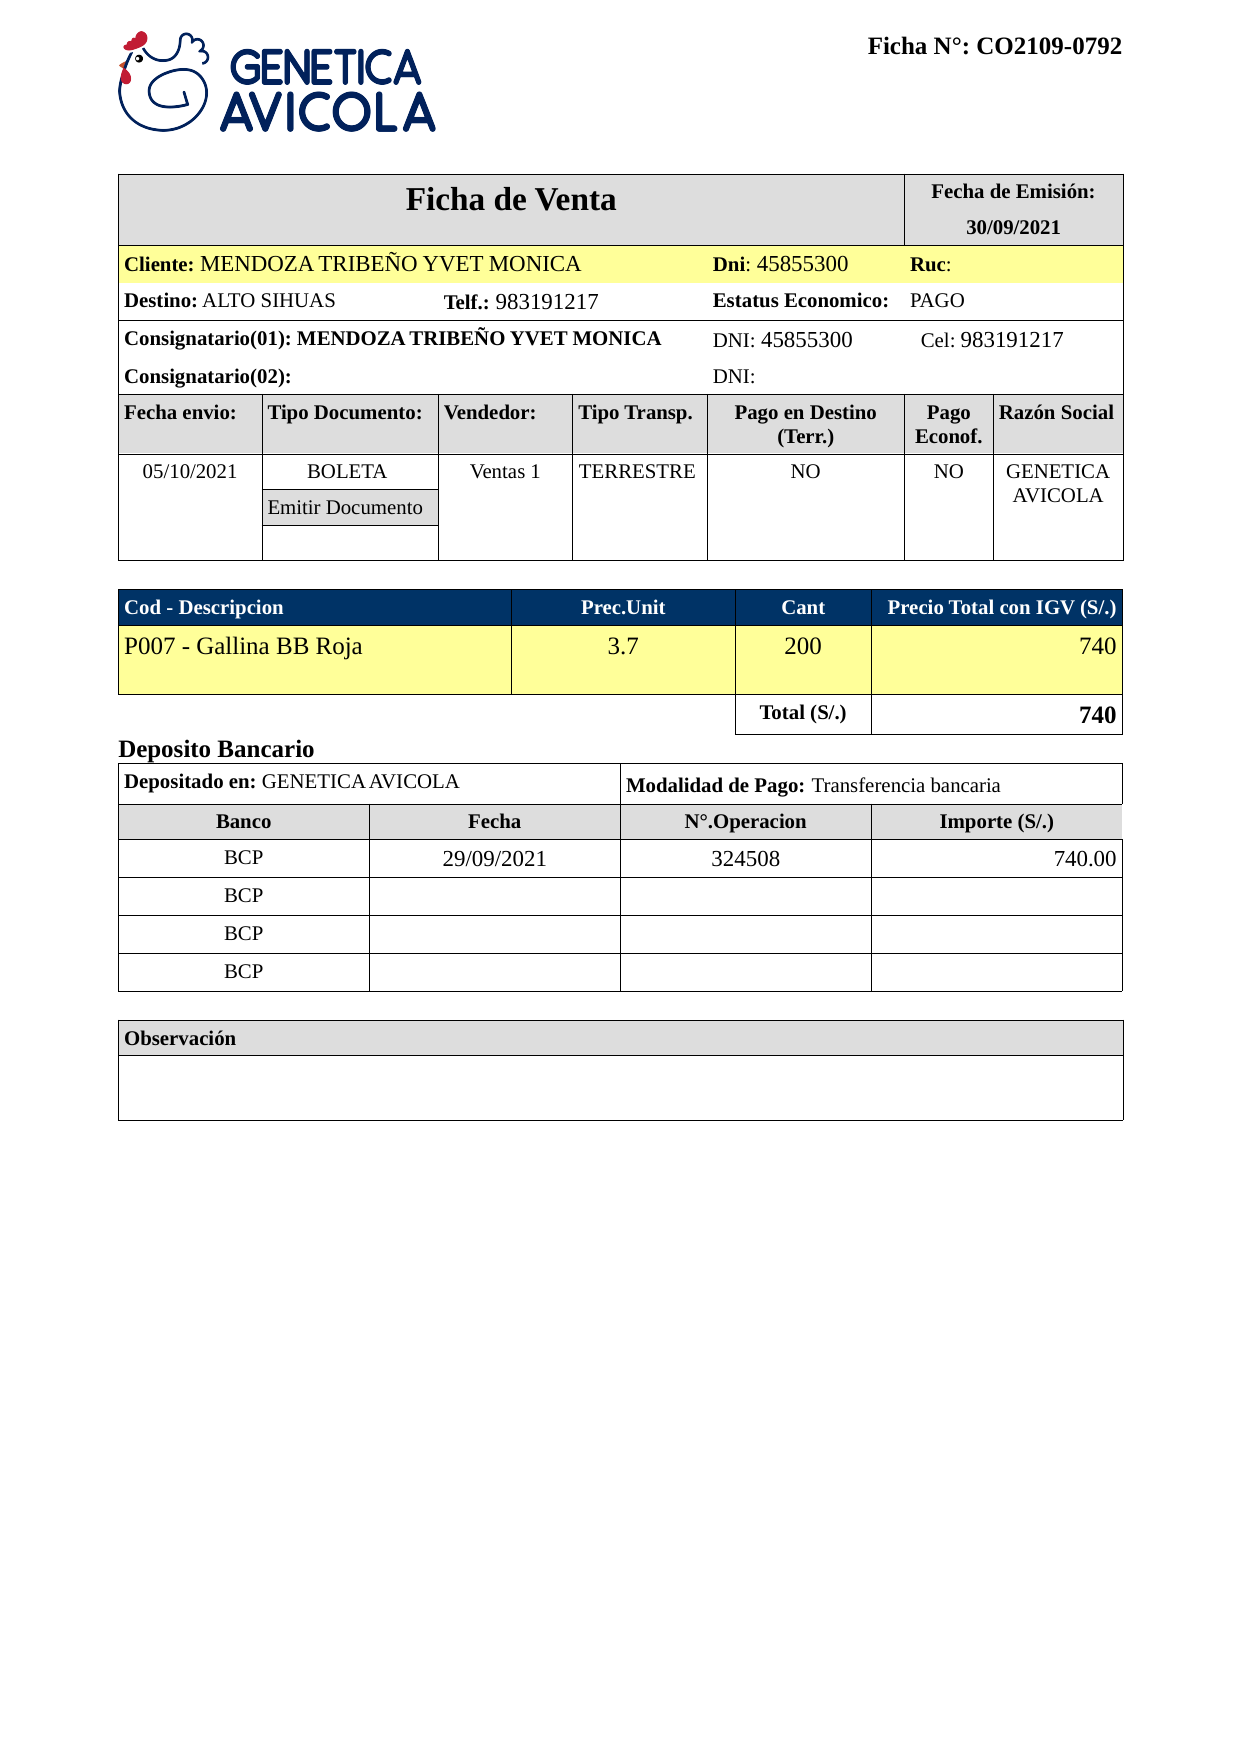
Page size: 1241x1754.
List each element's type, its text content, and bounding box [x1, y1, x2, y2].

table_cell [370, 878, 620, 915]
table_cell 740.00 [872, 840, 1122, 877]
table_cell 324508 [621, 840, 871, 877]
table_cell Cel: 983191217 [915, 321, 1123, 358]
table_header Fecha de Emisión: [905, 175, 1123, 209]
table_cell Tipo Documento: [263, 395, 438, 453]
table_cell [511, 695, 735, 734]
table_cell Consignatario(01): MENDOZA TRIBEÑO YVET MONICA [119, 321, 707, 358]
table_cell [621, 878, 871, 915]
table_cell TERRESTRE [573, 455, 707, 560]
table_cell Dni: 45855300 [707, 246, 904, 283]
table_cell Ventas 1 [439, 455, 572, 560]
table_cell P007 - Gallina BB Roja [119, 626, 511, 694]
text Deposito Bancario [118, 734, 1122, 763]
table_cell [872, 878, 1122, 915]
table_header Precio Total con IGV (S/.) [872, 590, 1122, 625]
table_cell BCP [119, 878, 369, 915]
table_cell [621, 954, 871, 991]
table_cell [370, 954, 620, 991]
table_cell Cliente: MENDOZA TRIBEÑO YVET MONICA [119, 246, 707, 283]
table_cell [119, 1056, 1123, 1119]
table_cell [621, 916, 871, 953]
table_cell DNI: 45855300 [707, 321, 915, 358]
table_cell Total (S/.) [736, 695, 871, 734]
table_header Observación [119, 1021, 1123, 1055]
table_cell Banco [119, 805, 369, 839]
table_header Modalidad de Pago: Transferencia bancaria [621, 764, 1122, 803]
table_cell DNI: [707, 358, 1123, 394]
table_cell Consignatario(02): [119, 358, 707, 394]
table_cell NO [708, 455, 904, 560]
table_cell Fecha envio: [119, 395, 262, 453]
table_cell Pago Econof. [905, 395, 993, 453]
table_cell [872, 916, 1122, 953]
table_cell Telf.: 983191217 [438, 283, 707, 320]
table_cell Vendedor: [439, 395, 572, 453]
table_cell [118, 695, 511, 734]
table_cell 05/10/2021 [119, 455, 262, 560]
table_cell BCP [119, 916, 369, 953]
table_cell Estatus Economico: [707, 283, 904, 320]
table_cell [872, 954, 1122, 991]
table_cell 30/09/2021 [905, 209, 1123, 245]
table_header Cod - Descripcion [119, 590, 511, 625]
table_cell 740 [872, 695, 1122, 734]
table_cell Emitir Documento [263, 490, 438, 525]
table_cell BCP [119, 840, 369, 877]
table_header Depositado en: GENETICA AVICOLA [119, 764, 620, 803]
table_header Cant [736, 590, 871, 625]
table_cell N°.Operacion [621, 805, 871, 839]
table_cell Tipo Transp. [573, 395, 707, 453]
picture [118, 31, 436, 132]
table_cell NO [905, 455, 993, 560]
table_cell 29/09/2021 [370, 840, 620, 877]
table_cell 3.7 [512, 626, 735, 694]
table_cell PAGO [904, 283, 1123, 320]
table_cell Fecha [370, 805, 620, 839]
table_cell 200 [736, 626, 871, 694]
table_cell BOLETA [263, 455, 438, 489]
table_cell 740 [872, 626, 1122, 694]
table_cell GENETICA AVICOLA [994, 455, 1123, 560]
table_cell BCP [119, 954, 369, 991]
table_cell Importe (S/.) [872, 805, 1122, 839]
table_header Ficha de Venta [119, 175, 904, 245]
table_cell Destino: ALTO SIHUAS [119, 283, 438, 320]
table_cell [263, 526, 438, 560]
table_cell Pago en Destino (Terr.) [708, 395, 904, 453]
table_cell [370, 916, 620, 953]
table_header Prec.Unit [512, 590, 735, 625]
table_cell Razón Social [994, 395, 1123, 453]
table_cell Ruc: [904, 246, 1123, 283]
